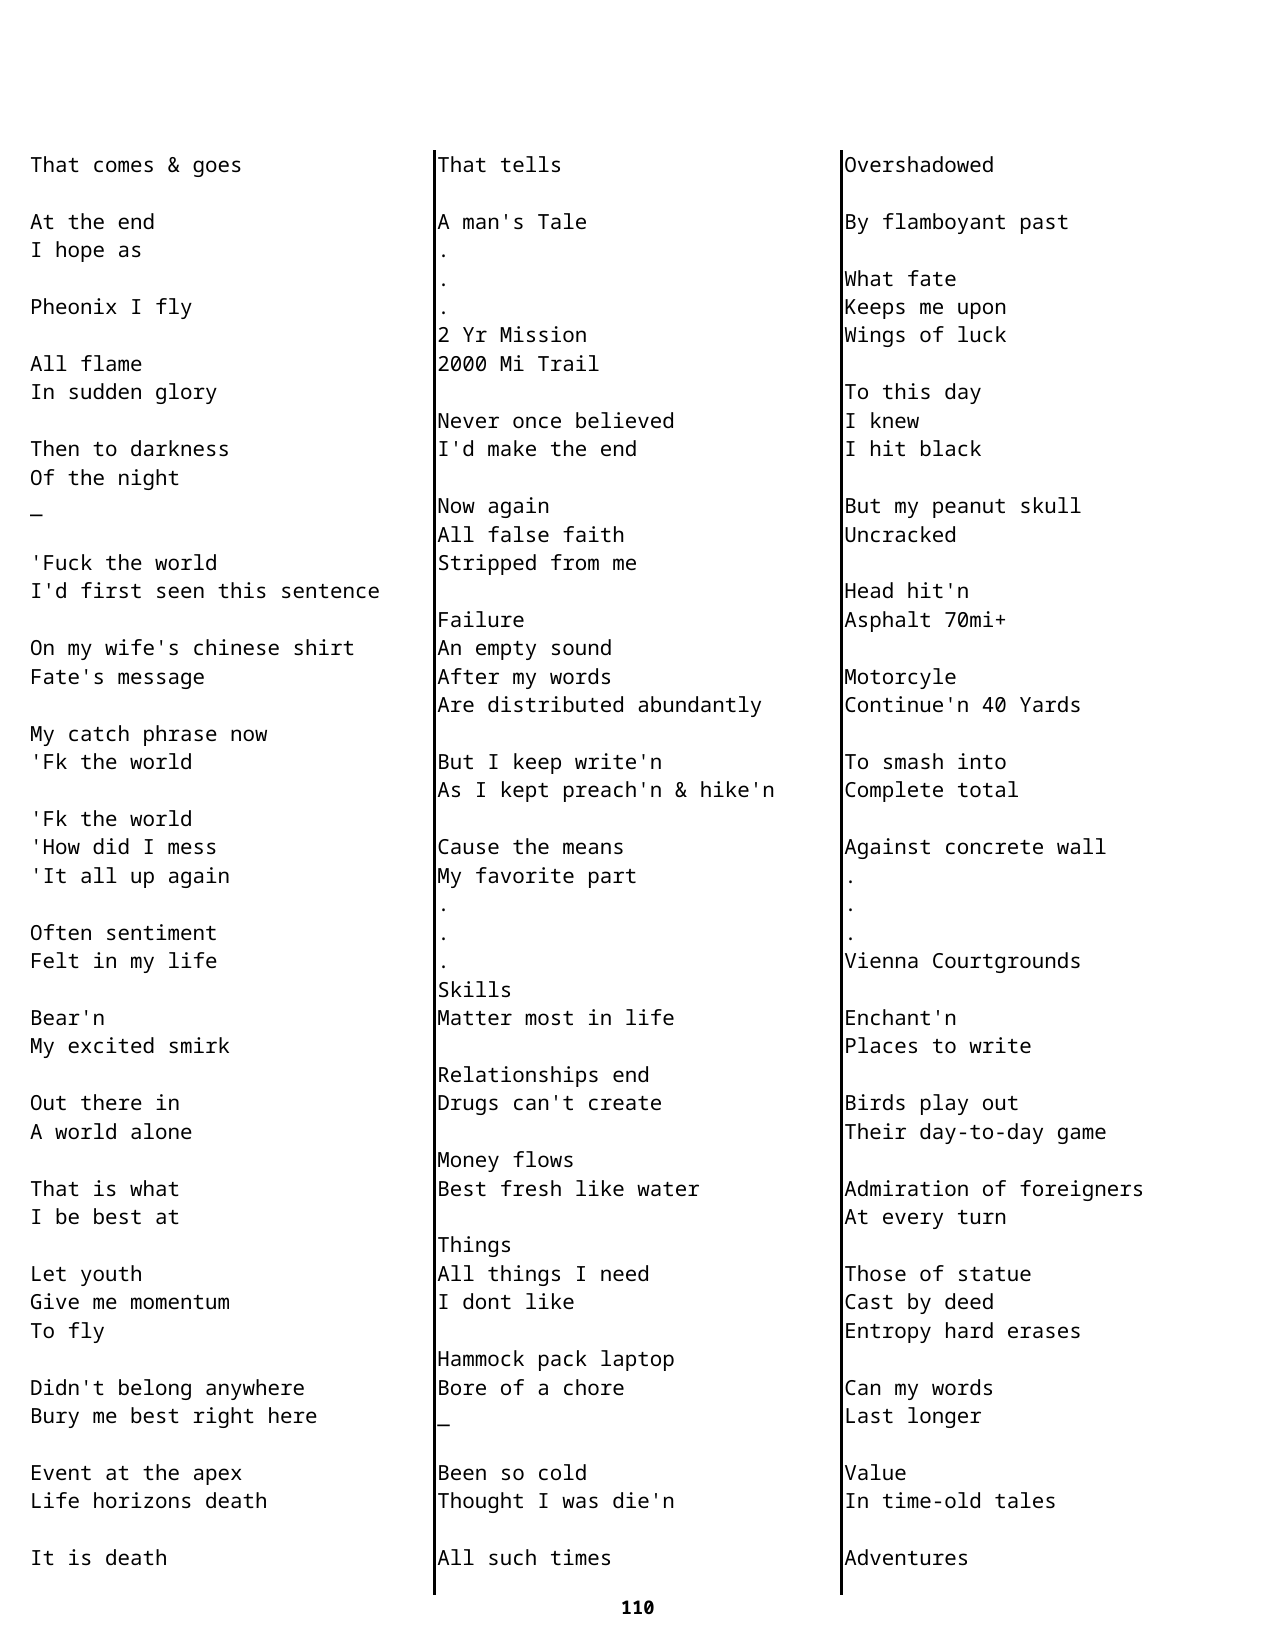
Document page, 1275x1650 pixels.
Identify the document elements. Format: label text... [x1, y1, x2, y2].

text After my words [437, 662, 838, 690]
text Cast by deed [844, 1287, 1245, 1316]
text As I kept preach'n & hike'n [437, 776, 838, 804]
text Felt in my life [30, 946, 431, 975]
text Then to darkness [30, 434, 431, 463]
text I'd make the end [437, 434, 838, 463]
text Fate's message [30, 662, 431, 690]
text 2 Yr Mission [437, 321, 838, 349]
text Value [844, 1458, 1245, 1487]
text In time-old tales [844, 1487, 1245, 1515]
text My excited smirk [30, 1032, 431, 1060]
text Uncracked [844, 520, 1245, 548]
text Motorcyle [844, 662, 1245, 690]
text . [437, 292, 838, 321]
text Cause the means [437, 832, 838, 861]
text That tells [437, 150, 838, 178]
text All such times [437, 1543, 838, 1572]
text _ [30, 491, 431, 520]
text To this day [844, 377, 1245, 406]
text 'How did I mess [30, 832, 431, 861]
text Let youth [30, 1259, 431, 1287]
text . [844, 889, 1245, 918]
text Vienna Courtgrounds [844, 946, 1245, 975]
text 2000 Mi Trail [437, 349, 838, 377]
text I hit black [844, 434, 1245, 463]
text Now again [437, 491, 838, 520]
text Admiration of foreigners [844, 1174, 1245, 1202]
text Stripped from me [437, 548, 838, 577]
text Thought I was die'n [437, 1487, 838, 1515]
text Are distributed abundantly [437, 690, 838, 719]
text Event at the apex [30, 1458, 431, 1487]
text Bear'n [30, 1003, 431, 1032]
text . [437, 946, 838, 975]
text My favorite part [437, 861, 838, 889]
text At the end [30, 207, 431, 235]
text 'Fk the world [30, 804, 431, 832]
text Money flows [437, 1145, 838, 1174]
text Best fresh like water [437, 1174, 838, 1202]
text . [844, 861, 1245, 889]
text Matter most in life [437, 1003, 838, 1032]
text Bury me best right here [30, 1401, 431, 1430]
text . [844, 918, 1245, 946]
text To fly [30, 1316, 431, 1344]
text Failure [437, 605, 838, 633]
text Often sentiment [30, 918, 431, 946]
text Pheonix I fly [30, 292, 431, 321]
text I be best at [30, 1202, 431, 1231]
text That is what [30, 1174, 431, 1202]
text By flamboyant past [844, 207, 1245, 235]
text In sudden glory [30, 377, 431, 406]
text Never once believed [437, 406, 838, 434]
text On my wife's chinese shirt [30, 633, 431, 662]
text Didn't belong anywhere [30, 1373, 431, 1401]
text All things I need [437, 1259, 838, 1287]
text I hope as [30, 235, 431, 264]
text What fate [844, 264, 1245, 292]
text But my peanut skull [844, 491, 1245, 520]
text . [437, 264, 838, 292]
text 'Fk the world [30, 747, 431, 776]
text Bore of a chore [437, 1373, 838, 1401]
text Drugs can't create [437, 1088, 838, 1117]
text An empty sound [437, 633, 838, 662]
text Overshadowed [844, 150, 1245, 178]
text A world alone [30, 1117, 431, 1145]
text All false faith [437, 520, 838, 548]
text But I keep write'n [437, 747, 838, 776]
text A man's Tale [437, 207, 838, 235]
text Can my words [844, 1373, 1245, 1401]
text I knew [844, 406, 1245, 434]
text Head hit'n [844, 577, 1245, 605]
text . [437, 235, 838, 264]
text Against concrete wall [844, 832, 1245, 861]
text Out there in [30, 1088, 431, 1117]
text Life horizons death [30, 1487, 431, 1515]
text _ [437, 1401, 838, 1430]
text 'Fuck the world [30, 548, 431, 577]
text It is death [30, 1543, 431, 1572]
text Skills [437, 975, 838, 1003]
text Last longer [844, 1401, 1245, 1430]
text Continue'n 40 Yards [844, 690, 1245, 719]
text Complete total [844, 776, 1245, 804]
text Keeps me upon [844, 292, 1245, 321]
text To smash into [844, 747, 1245, 776]
text That comes & goes [30, 150, 431, 178]
text Their day-to-day game [844, 1117, 1245, 1145]
text My catch phrase now [30, 719, 431, 747]
text . [437, 889, 838, 918]
text 'It all up again [30, 861, 431, 889]
text At every turn [844, 1202, 1245, 1231]
text Those of statue [844, 1259, 1245, 1287]
text Asphalt 70mi+ [844, 605, 1245, 633]
text Relationships end [437, 1060, 838, 1088]
text I dont like [437, 1287, 838, 1316]
text Been so cold [437, 1458, 838, 1487]
text Entropy hard erases [844, 1316, 1245, 1344]
text Places to write [844, 1032, 1245, 1060]
text Adventures [844, 1543, 1245, 1572]
text Wings of luck [844, 321, 1245, 349]
text Give me momentum [30, 1287, 431, 1316]
text Enchant'n [844, 1003, 1245, 1032]
text . [437, 918, 838, 946]
text Hammock pack laptop [437, 1344, 838, 1373]
text Things [437, 1231, 838, 1259]
text All flame [30, 349, 431, 377]
text I'd first seen this sentence [30, 577, 431, 605]
text Birds play out [844, 1088, 1245, 1117]
text Of the night [30, 463, 431, 491]
